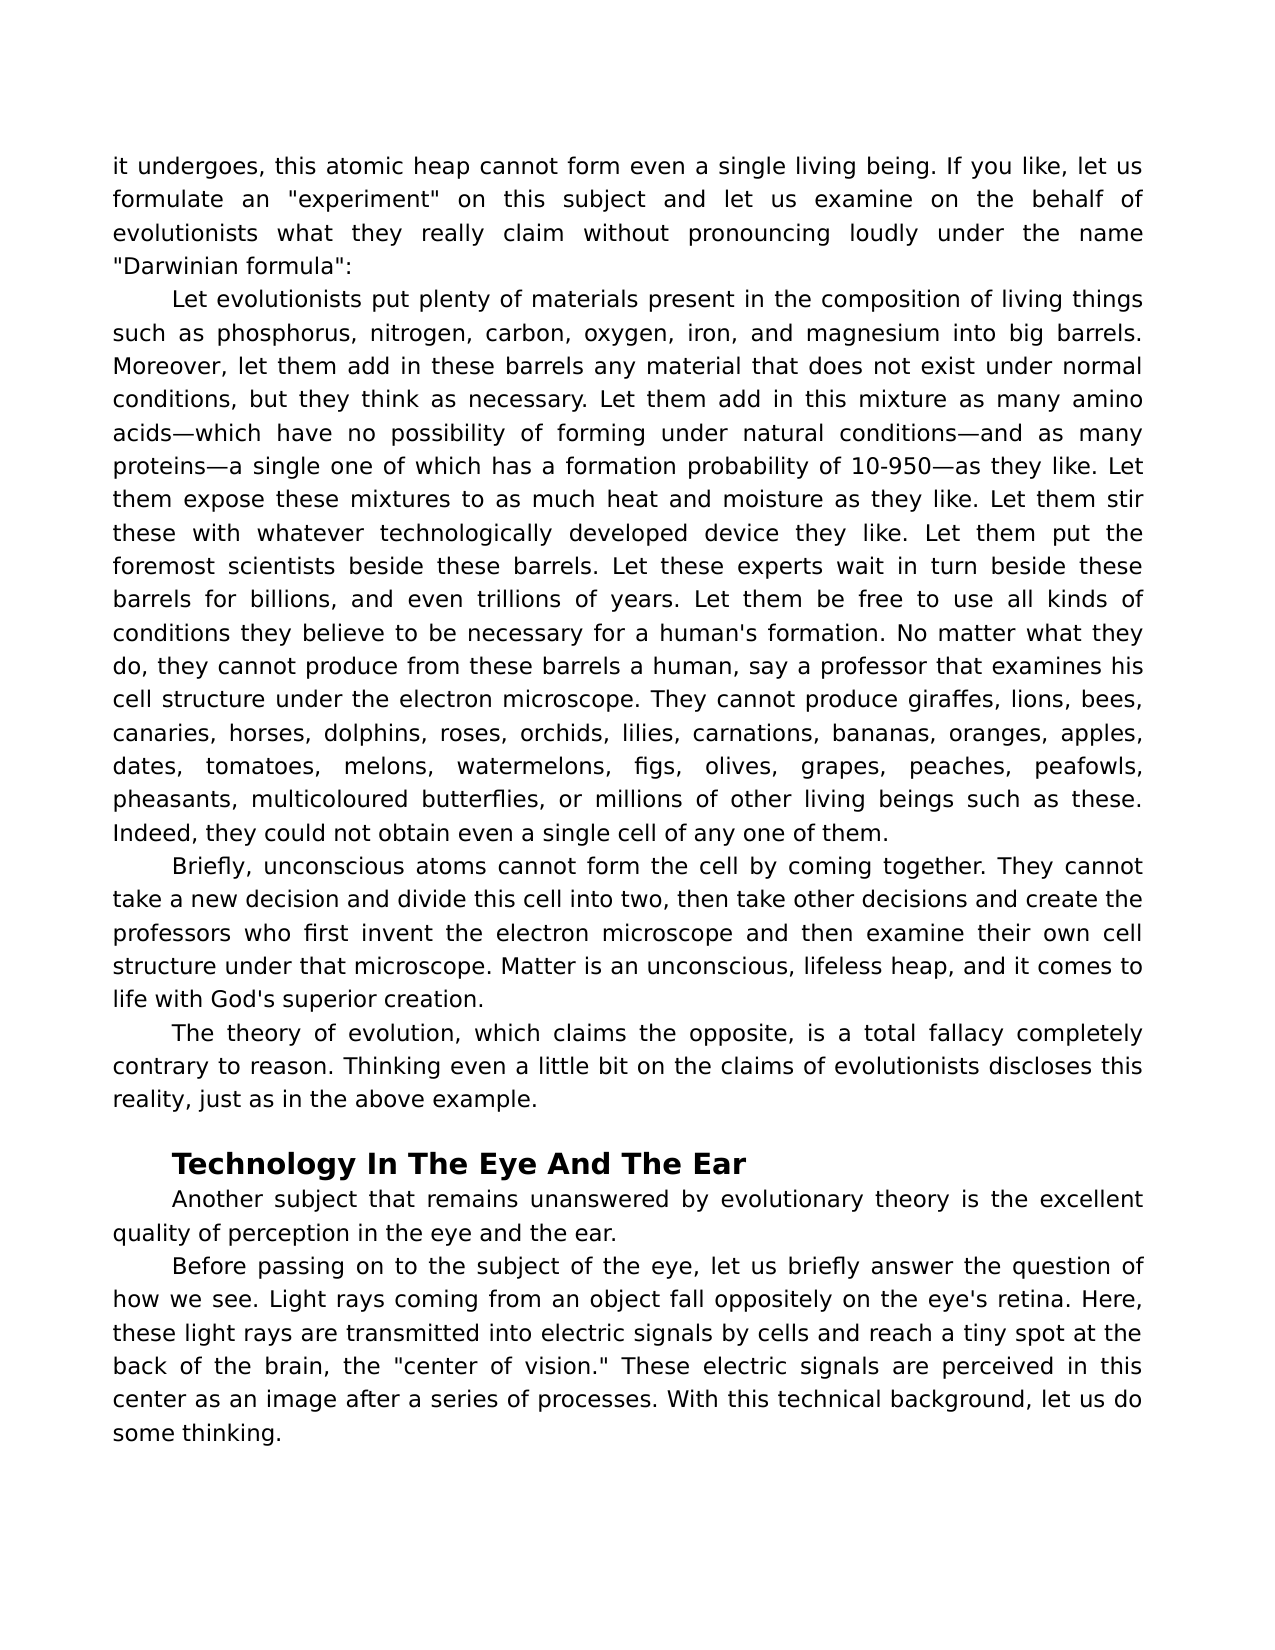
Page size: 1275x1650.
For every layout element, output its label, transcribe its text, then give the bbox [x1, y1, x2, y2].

text Briefly, unconscious atoms cannot form the cell by coming together. They cannot take a new decision and divide this cell into two, then take other decisions and create the professors who first invent the electron microscope and then examine their own cell structure under that microscope. Matter is an unconscious, lifeless heap, and it comes to life with God's superior creation. [112, 848, 1145, 1014]
text The theory of evolution, which claims the opposite, is a total fallacy completely contrary to reason. Thinking even a little bit on the claims of evolutionists discloses this reality, just as in the above example. [112, 1014, 1145, 1114]
text Technology In The Eye And The Ear [112, 1148, 1145, 1181]
text Before passing on to the subject of the eye, let us briefly answer the question of how we see. Light rays coming from an object fall oppositely on the eye's retina. Here, these light rays are transmitted into electric signals by cells and reach a tiny spot at the back of the brain, the "center of vision." These electric signals are perceived in this center as an image after a series of processes. With this technical background, let us do some thinking. [112, 1248, 1145, 1448]
text Another subject that remains unanswered by evolutionary theory is the excellent quality of perception in the eye and the ear. [112, 1181, 1145, 1248]
text Let evolutionists put plenty of materials present in the composition of living things such as phosphorus, nitrogen, carbon, oxygen, iron, and magnesium into big barrels. Moreover, let them add in these barrels any material that does not exist under normal conditions, but they think as necessary. Let them add in this mixture as many amino acids—which have no possibility of forming under natural conditions—and as many proteins—a single one of which has a formation probability of 10-950—as they like. Let them expose these mixtures to as much heat and moisture as they like. Let them stir these with whatever technologically developed device they like. Let them put the foremost scientists beside these barrels. Let these experts wait in turn beside these barrels for billions, and even trillions of years. Let them be free to use all kinds of conditions they believe to be necessary for a human's formation. No matter what they do, they cannot produce from these barrels a human, say a professor that examines his cell structure under the electron microscope. They cannot produce giraffes, lions, bees, canaries, horses, dolphins, roses, orchids, lilies, carnations, bananas, oranges, apples, dates, tomatoes, melons, watermelons, figs, olives, grapes, peaches, peafowls, pheasants, multicoloured butterflies, or millions of other living beings such as these. Indeed, they could not obtain even a single cell of any one of them. [112, 281, 1145, 848]
text it undergoes, this atomic heap cannot form even a single living being. If you like, let us formulate an "experiment" on this subject and let us examine on the behalf of evolutionists what they really claim without pronouncing loudly under the name "Darwinian formula": [112, 148, 1145, 281]
